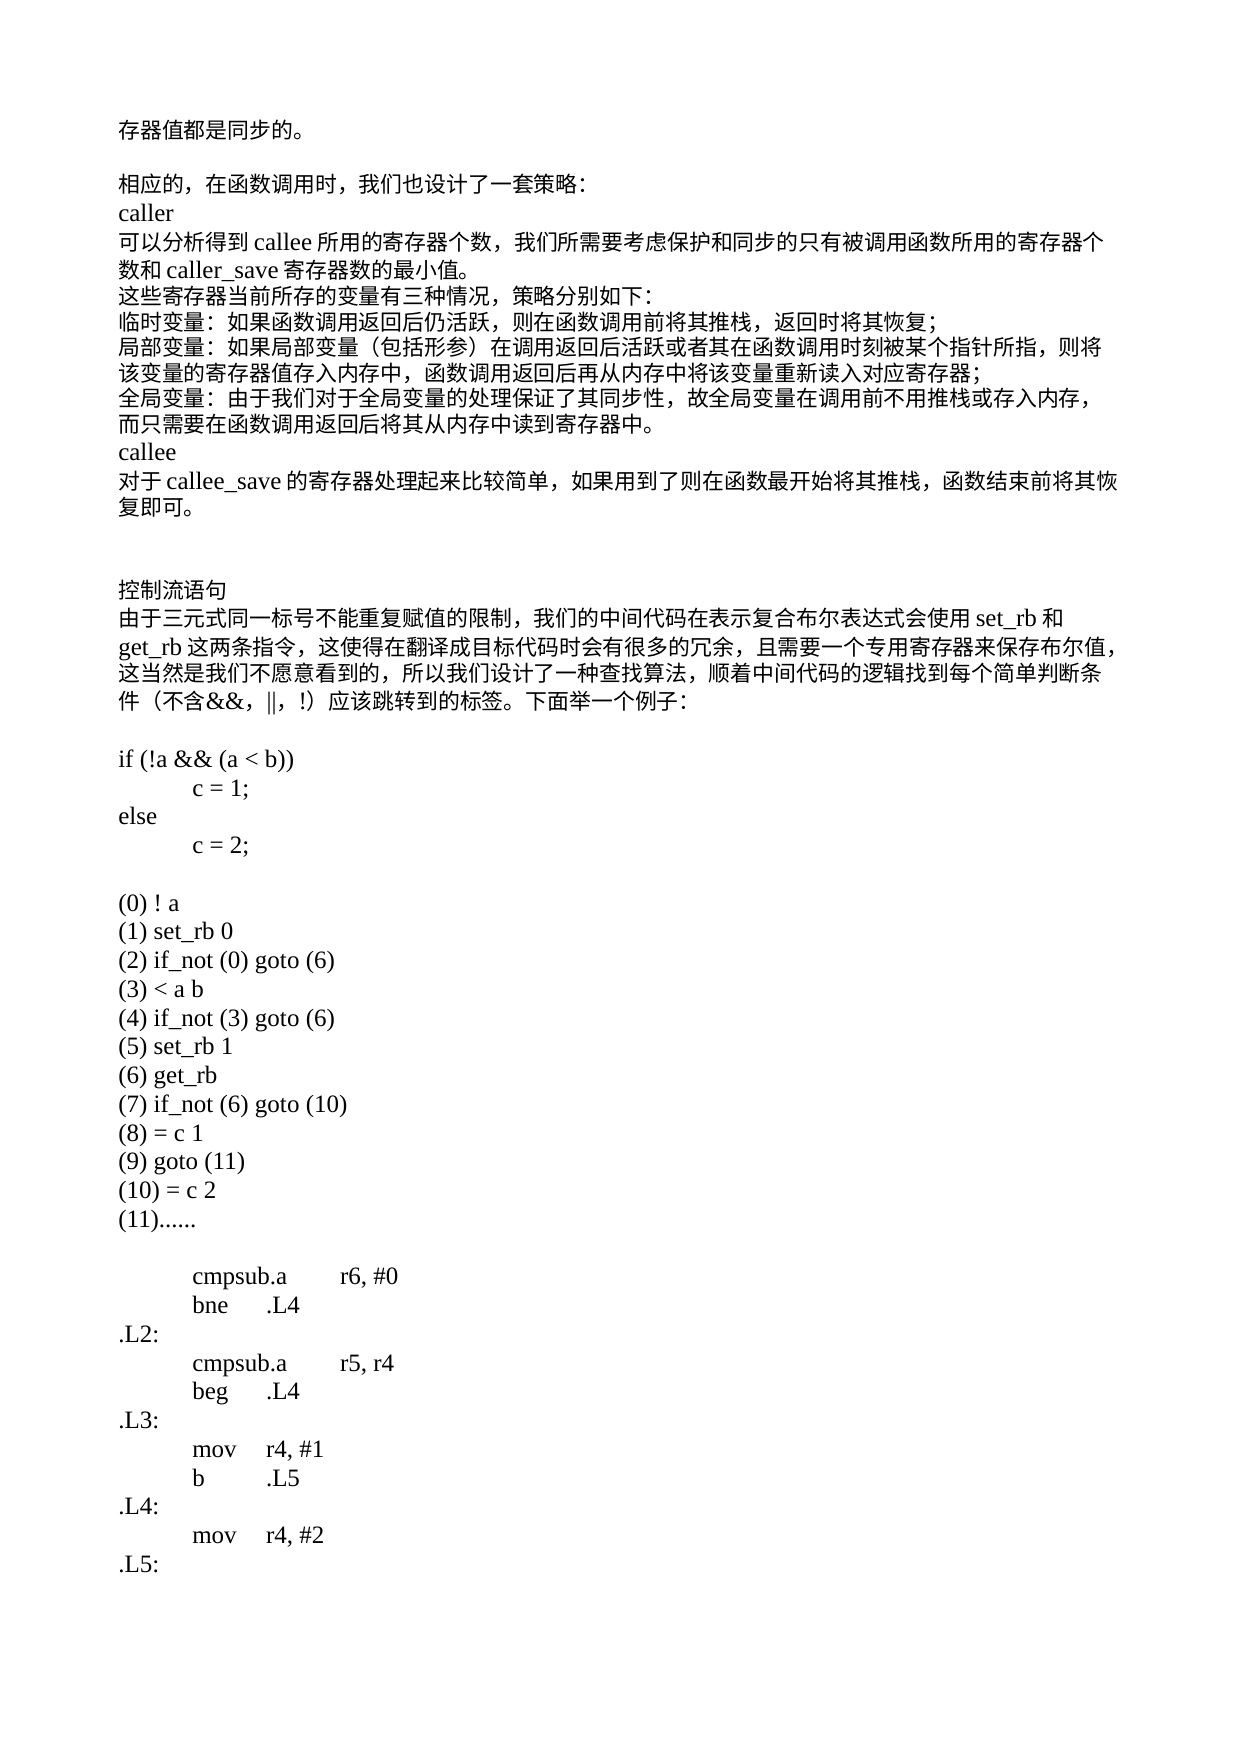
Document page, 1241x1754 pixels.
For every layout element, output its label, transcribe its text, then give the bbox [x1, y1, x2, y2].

text (2) if_not (0) goto (6) [118, 945, 1122, 974]
text 局部变量：如果局部变量（包括形参）在调用返回后活跃或者其在函数调用时刻被某个指针所指，则将该变量的寄存器值存入内存中，函数调用返回后再从内存中将该变量重新读入对应寄存器； [118, 335, 1122, 386]
text cmpsub.a r6, #0 [118, 1261, 1122, 1290]
text if (!a && (a < b)) [118, 744, 1122, 773]
text 全局变量：由于我们对于全局变量的处理保证了其同步性，故全局变量在调用前不用推栈或存入内存，而只需要在函数调用返回后将其从内存中读到寄存器中。 [118, 386, 1122, 437]
text 控制流语句 [118, 578, 1122, 603]
text (4) if_not (3) goto (6) [118, 1003, 1122, 1031]
text c = 2; [118, 830, 1122, 859]
text (7) if_not (6) goto (10) [118, 1089, 1122, 1118]
text mov r4, #2 [118, 1520, 1122, 1549]
text cmpsub.a r5, r4 [118, 1348, 1122, 1376]
text (11)...... [118, 1204, 1122, 1233]
text 相应的，在函数调用时，我们也设计了一套策略： [118, 172, 1122, 198]
text (10) = c 2 [118, 1175, 1122, 1204]
text 这些寄存器当前所存的变量有三种情况，策略分别如下： [118, 284, 1122, 310]
text 对于callee_save的寄存器处理起来比较简单，如果用到了则在函数最开始将其推栈，函数结束前将其恢复即可。 [118, 466, 1122, 520]
text 存器值都是同步的。 [118, 118, 1122, 144]
text else [118, 801, 1122, 830]
text b .L5 [118, 1463, 1122, 1491]
text 临时变量：如果函数调用返回后仍活跃，则在函数调用前将其推栈，返回时将其恢复； [118, 310, 1122, 335]
text (6) get_rb [118, 1060, 1122, 1089]
text beg .L4 [118, 1376, 1122, 1405]
text mov r4, #1 [118, 1434, 1122, 1463]
text callee [118, 437, 1122, 466]
text .L2: [118, 1319, 1122, 1348]
text (0) ! a [118, 888, 1122, 916]
text .L5: [118, 1549, 1122, 1578]
text (3) < a b [118, 974, 1122, 1003]
text caller [118, 198, 1122, 227]
text bne .L4 [118, 1290, 1122, 1319]
text 由于三元式同一标号不能重复赋值的限制，我们的中间代码在表示复合布尔表达式会使用set_rb和get_rb这两条指令，这使得在翻译成目标代码时会有很多的冗余，且需要一个专用寄存器来保存布尔值，这当然是我们不愿意看到的，所以我们设计了一种查找算法，顺着中间代码的逻辑找到每个简单判断条件（不含&&，||，!）应该跳转到的标签。下面举一个例子： [118, 603, 1122, 715]
text (5) set_rb 1 [118, 1031, 1122, 1060]
text c = 1; [118, 773, 1122, 801]
text (8) = c 1 [118, 1118, 1122, 1146]
text 可以分析得到callee所用的寄存器个数，我们所需要考虑保护和同步的只有被调用函数所用的寄存器个数和caller_save寄存器数的最小值。 [118, 227, 1122, 284]
text .L4: [118, 1491, 1122, 1520]
text (9) goto (11) [118, 1146, 1122, 1175]
text (1) set_rb 0 [118, 916, 1122, 945]
text .L3: [118, 1405, 1122, 1434]
